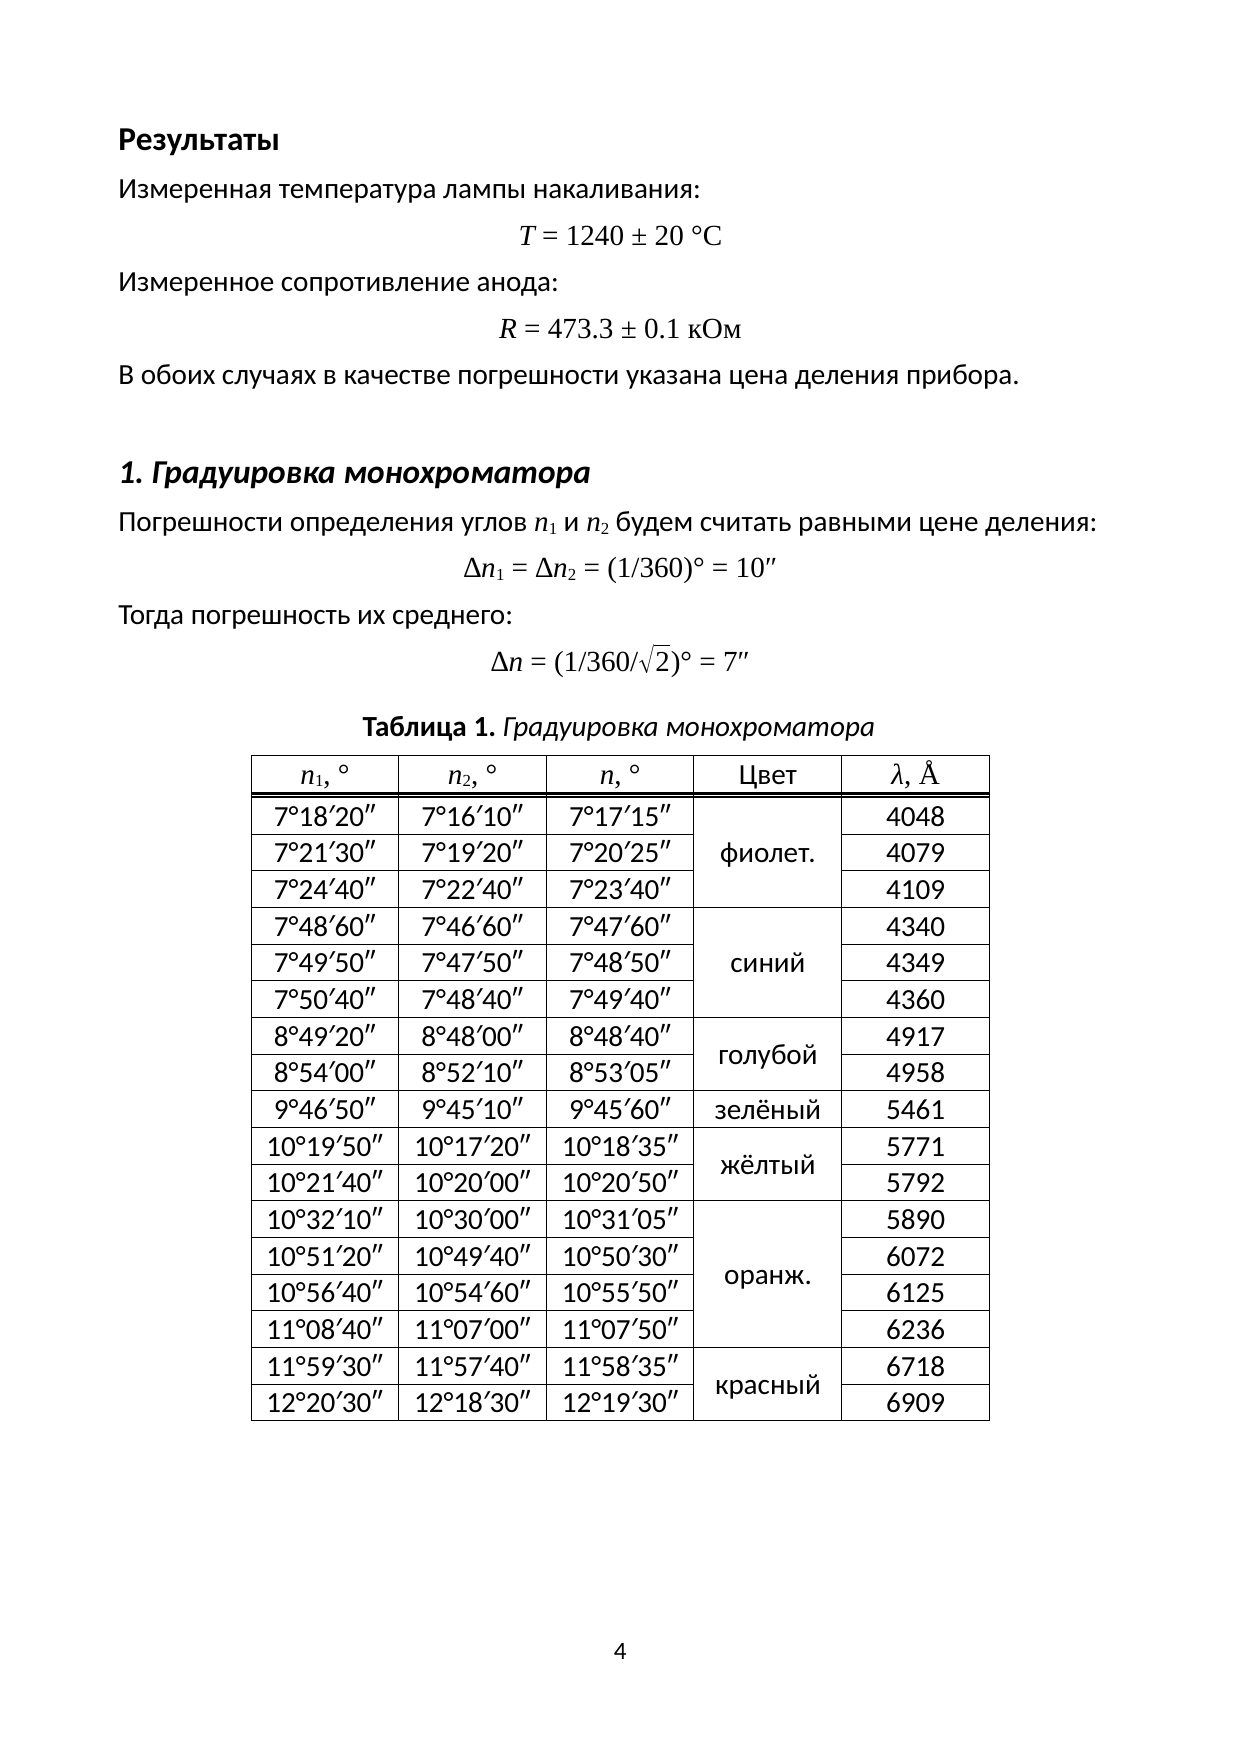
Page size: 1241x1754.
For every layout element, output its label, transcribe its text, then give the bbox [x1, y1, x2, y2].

table_cell 10°56′40″ [252, 1275, 398, 1310]
table_cell 10°20′00″ [399, 1165, 546, 1200]
table_cell 7°50′40″ [252, 981, 398, 1017]
table_cell 10°32′10″ [252, 1201, 398, 1237]
table_cell 7°24′40″ [252, 871, 398, 907]
table_cell 8°53′05″ [547, 1055, 693, 1090]
table_header λ, Å [842, 756, 989, 792]
table_cell 7°47′50″ [399, 945, 546, 980]
table_cell 11°57′40″ [399, 1348, 546, 1383]
table_cell 7°19′20″ [399, 835, 546, 870]
table_cell 7°49′40″ [547, 981, 693, 1017]
table_cell 7°48′50″ [547, 945, 693, 980]
table_cell 10°17′20″ [399, 1128, 546, 1163]
table_cell 9°46′50″ [252, 1091, 398, 1127]
table_cell 6236 [842, 1311, 989, 1347]
table_cell синий [694, 908, 841, 1017]
text ∆n = (1/360/)° = 7″ [118, 643, 1122, 678]
table_cell 10°19′50″ [252, 1128, 398, 1163]
table_cell 6909 [842, 1385, 989, 1420]
table_cell оранж. [694, 1201, 841, 1347]
table_cell 4340 [842, 908, 989, 943]
table_cell 7°23′40″ [547, 871, 693, 907]
table_header n1, ° [252, 756, 398, 792]
table_cell 7°21′30″ [252, 835, 398, 870]
table_cell 4109 [842, 871, 989, 907]
table_cell 4917 [842, 1018, 989, 1053]
table_cell 7°18′20″ [252, 798, 398, 833]
table_cell 7°47′60″ [547, 908, 693, 943]
table_cell 8°52′10″ [399, 1055, 546, 1090]
table_cell 7°17′15″ [547, 798, 693, 833]
table_cell 6125 [842, 1275, 989, 1310]
table_cell 10°20′50″ [547, 1165, 693, 1200]
table_cell 9°45′10″ [399, 1091, 546, 1127]
table_cell 7°20′25″ [547, 835, 693, 870]
table_cell 5792 [842, 1165, 989, 1200]
table_cell 7°46′60″ [399, 908, 546, 943]
table_cell зелёный [694, 1091, 841, 1127]
text Измеренная температура лампы накаливания: [118, 171, 1122, 206]
table_cell 11°07′00″ [399, 1311, 546, 1347]
text Таблица 1. Градуировка монохроматора [118, 708, 1122, 743]
table_cell 10°21′40″ [252, 1165, 398, 1200]
text В обоих случаях в качестве погрешности указана цена деления прибора. [118, 356, 1122, 392]
table_header n2, ° [399, 756, 546, 792]
table_cell 8°48′00″ [399, 1018, 546, 1053]
table_cell 6718 [842, 1348, 989, 1383]
table_cell 4360 [842, 981, 989, 1017]
text Тогда погрешность их среднего: [118, 596, 1122, 632]
table_cell 6072 [842, 1238, 989, 1273]
text T = 1240 ± 20 °C [118, 218, 1122, 252]
table_cell голубой [694, 1018, 841, 1090]
table_cell 11°58′35″ [547, 1348, 693, 1383]
table_header Цвет [694, 756, 841, 792]
table_cell красный [694, 1348, 841, 1420]
table_cell 5461 [842, 1091, 989, 1127]
table_cell 8°48′40″ [547, 1018, 693, 1053]
text Измеренное сопротивление анода: [118, 263, 1122, 299]
table_cell 7°16′10″ [399, 798, 546, 833]
table_cell 11°08′40″ [252, 1311, 398, 1347]
table_cell 4958 [842, 1055, 989, 1090]
table_cell 10°31′05″ [547, 1201, 693, 1237]
table_cell 11°59′30″ [252, 1348, 398, 1383]
table_cell 10°54′60″ [399, 1275, 546, 1310]
table_cell 5890 [842, 1201, 989, 1237]
text ∆n1 = ∆n2 = (1/360)° = 10″ [118, 551, 1122, 584]
table_cell 10°51′20″ [252, 1238, 398, 1273]
table_cell 5771 [842, 1128, 989, 1163]
table_cell 8°54′00″ [252, 1055, 398, 1090]
table_cell жёлтый [694, 1128, 841, 1200]
table_cell 8°49′20″ [252, 1018, 398, 1053]
table_cell 4048 [842, 798, 989, 833]
table_cell 10°50′30″ [547, 1238, 693, 1273]
table_cell 7°22′40″ [399, 871, 546, 907]
table_cell 4079 [842, 835, 989, 870]
table_cell 11°07′50″ [547, 1311, 693, 1347]
table_header n, ° [547, 756, 693, 792]
table_cell 7°48′60″ [252, 908, 398, 943]
table_cell 10°18′35″ [547, 1128, 693, 1163]
table_cell 10°55′50″ [547, 1275, 693, 1310]
table_cell 9°45′60″ [547, 1091, 693, 1127]
subtitle Градуировка монохроматора [118, 451, 1122, 491]
table_cell 7°48′40″ [399, 981, 546, 1017]
text Погрешности определения углов n1 и n2 будем считать равными цене деления: [118, 503, 1122, 539]
subtitle Результаты [118, 118, 1122, 159]
table_cell 10°49′40″ [399, 1238, 546, 1273]
table_cell 10°30′00″ [399, 1201, 546, 1237]
table_cell 12°19′30″ [547, 1385, 693, 1420]
text R = 473.3 ± 0.1 кОм [118, 311, 1122, 344]
table_cell 12°20′30″ [252, 1385, 398, 1420]
table_cell 7°49′50″ [252, 945, 398, 980]
table_cell 12°18′30″ [399, 1385, 546, 1420]
table_cell фиолет. [694, 798, 841, 907]
table_cell 4349 [842, 945, 989, 980]
